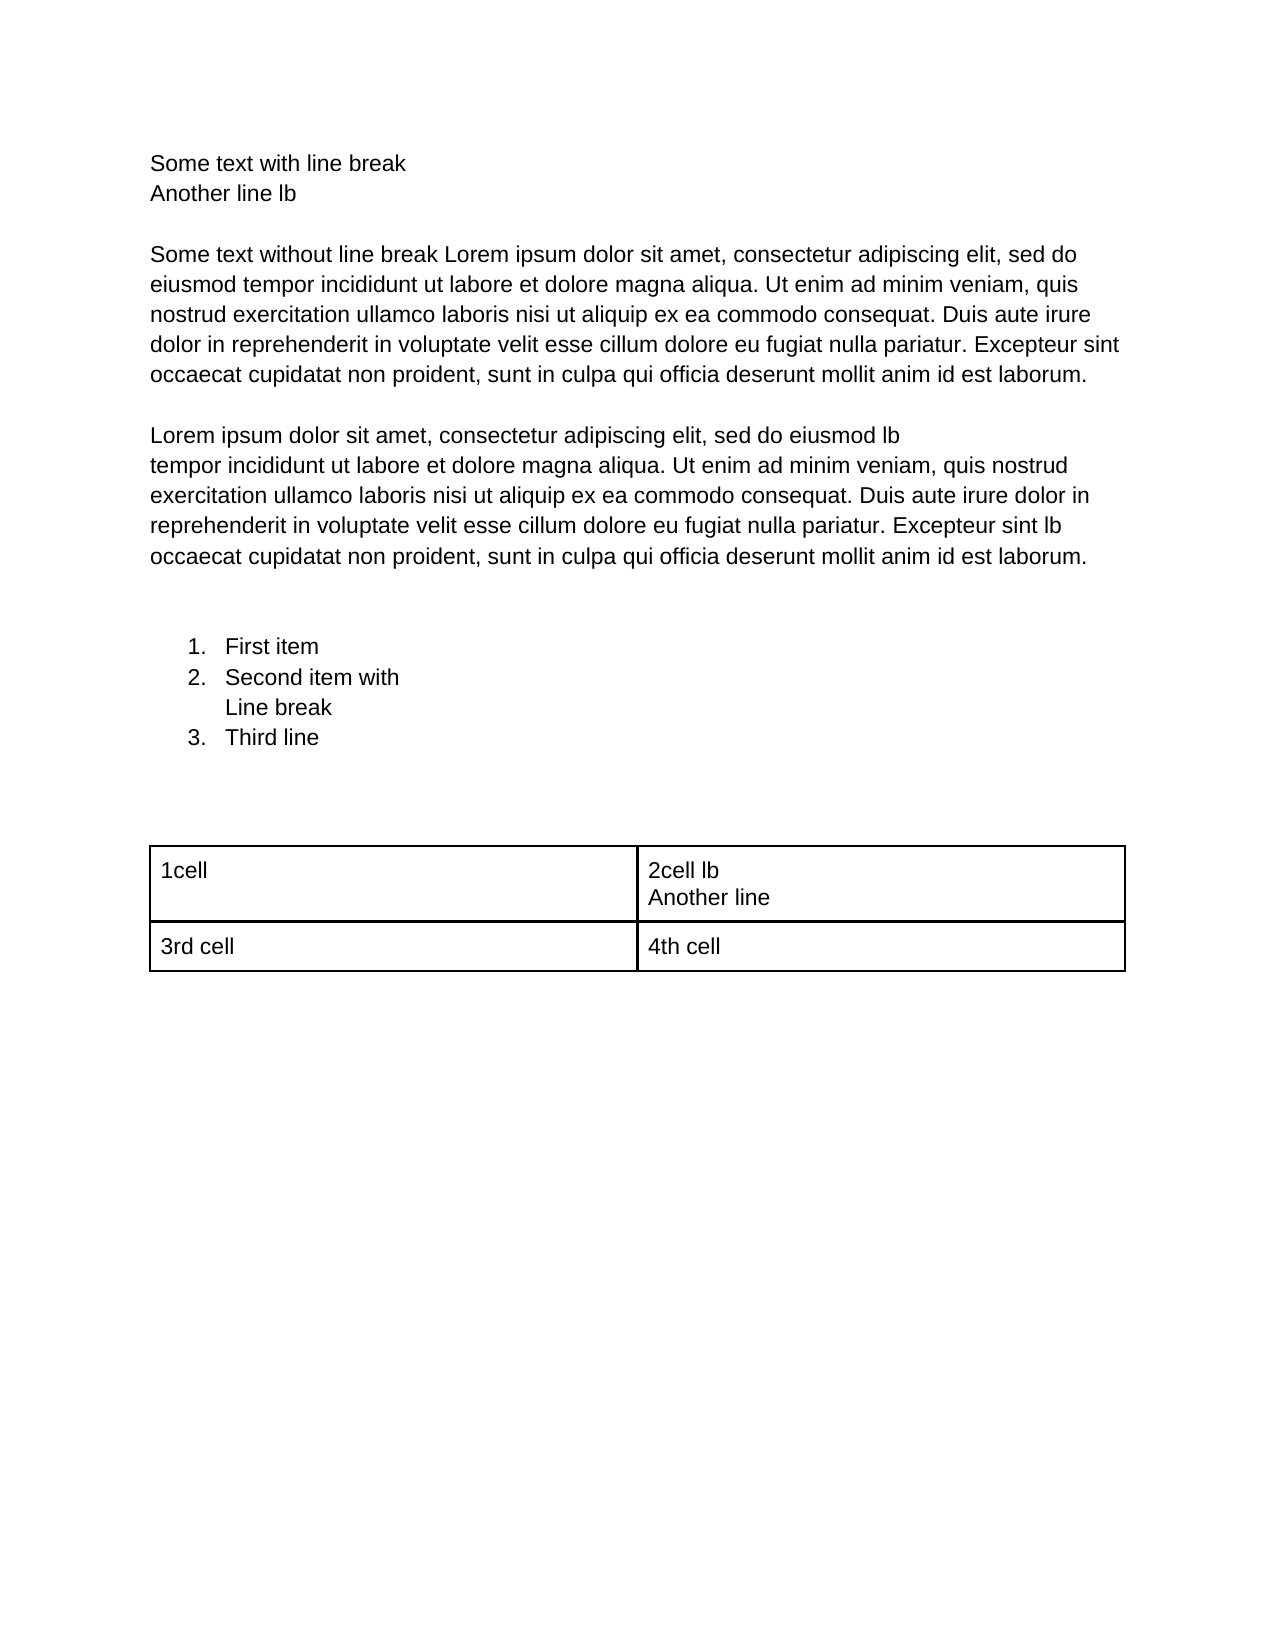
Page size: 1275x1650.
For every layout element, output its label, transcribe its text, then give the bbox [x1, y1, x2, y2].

table_cell 4th cell [639, 923, 1124, 970]
text Lorem ipsum dolor sit amet, consectetur adipiscing elit, sed do eiusmod lb tempor incididunt ut labore et dolore magna aliqua. Ut enim ad minim veniam, quis nostrud exercitation ullamco laboris nisi ut aliquip ex ea commodo consequat. Duis aute irure dolor in reprehenderit in voluptate velit esse cillum dolore eu fugiat nulla pariatur. Excepteur sint lb occaecat cupidatat non proident, sunt in culpa qui officia deserunt mollit anim id est laborum. [150, 422, 1125, 569]
table_header 1cell [151, 847, 636, 920]
text Some text without line break Lorem ipsum dolor sit amet, consectetur adipiscing elit, sed do eiusmod tempor incididunt ut labore et dolore magna aliqua. Ut enim ad minim veniam, quis nostrud exercitation ullamco laboris nisi ut aliquip ex ea commodo consequat. Duis aute irure dolor in reprehenderit in voluptate velit esse cillum dolore eu fugiat nulla pariatur. Excepteur sint occaecat cupidatat non proident, sunt in culpa qui officia deserunt mollit anim id est laborum. [150, 241, 1125, 388]
table_cell 3rd cell [151, 923, 636, 970]
table_header 2cell lb Another line [639, 847, 1124, 920]
text Some text with line break [150, 150, 1125, 176]
list Second item with Line break [187, 663, 1125, 720]
list Third line [187, 724, 1125, 750]
text Another line lb [150, 180, 1125, 207]
list First item [187, 633, 1125, 660]
